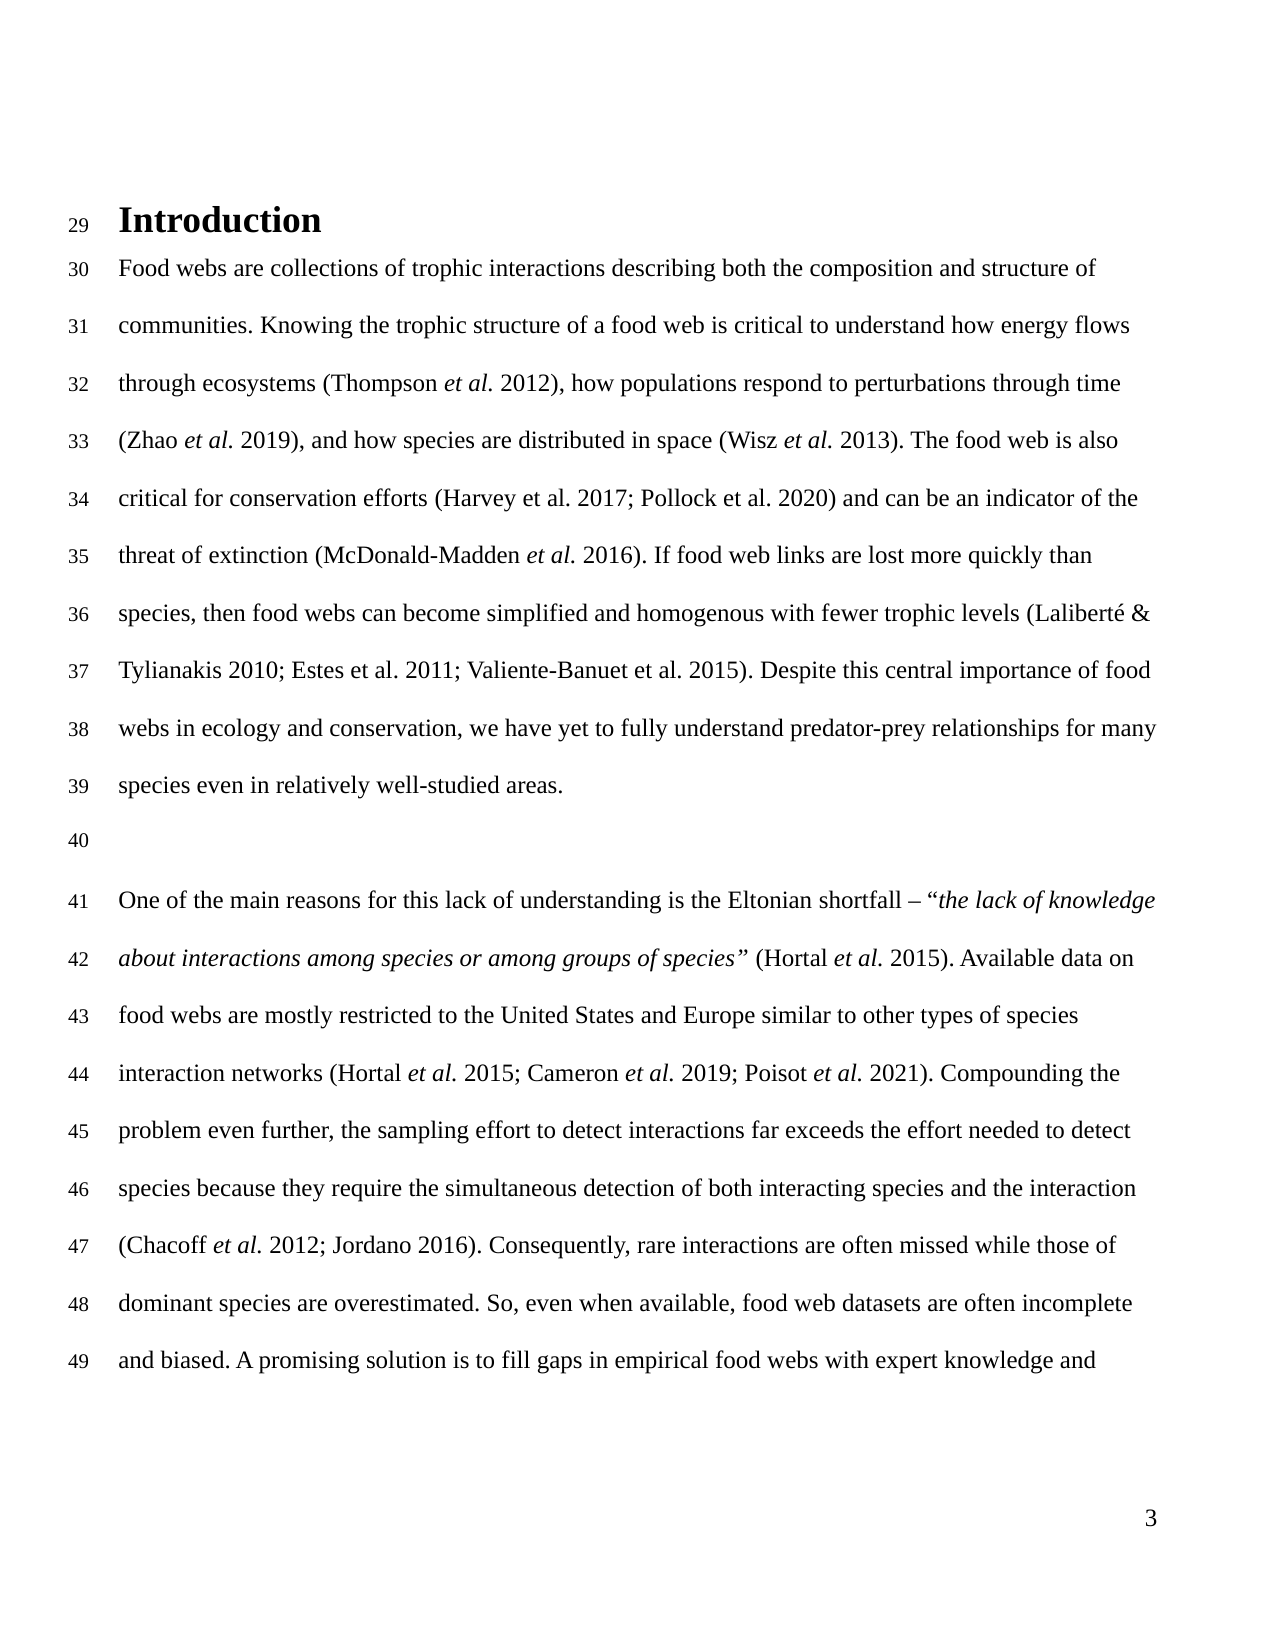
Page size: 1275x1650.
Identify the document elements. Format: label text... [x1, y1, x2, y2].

text Food webs are collections of trophic interactions describing both the composition and structure of communities. Knowing the trophic structure of a food web is critical to understand how energy flows through ecosystems (Thompson et al. 2012), how populations respond to perturbations through time (Zhao et al. 2019), and how species are distributed in space (Wisz et al. 2013). The food web is also critical for conservation efforts (Harvey et al. 2017; Pollock et al. 2020) and can be an indicator of the threat of extinction (McDonald-Madden et al. 2016). If food web links are lost more quickly than species, then food webs can become simplified and homogenous with fewer trophic levels (Laliberté & Tylianakis 2010; Estes et al. 2011; Valiente-Banuet et al. 2015). Despite this central importance of food webs in ecology and conservation, we have yet to fully understand predator-prey relationships for many species even in relatively well-studied areas. [118, 253, 1157, 799]
text One of the main reasons for this lack of understanding is the Eltonian shortfall – “the lack of knowledge about interactions among species or among groups of species” (Hortal et al. 2015). Available data on food webs are mostly restricted to the United States and Europe similar to other types of species interaction networks (Hortal et al. 2015; Cameron et al. 2019; Poisot et al. 2021). Compounding the problem even further, the sampling effort to detect interactions far exceeds the effort needed to detect species because they require the simultaneous detection of both interacting species and the interaction (Chacoff et al. 2012; Jordano 2016). Consequently, rare interactions are often missed while those of dominant species are overestimated. So, even when available, food web datasets are often incomplete and biased. A promising solution is to fill gaps in empirical food webs with expert knowledge and [118, 885, 1157, 1374]
subtitle Introduction [118, 197, 1157, 240]
